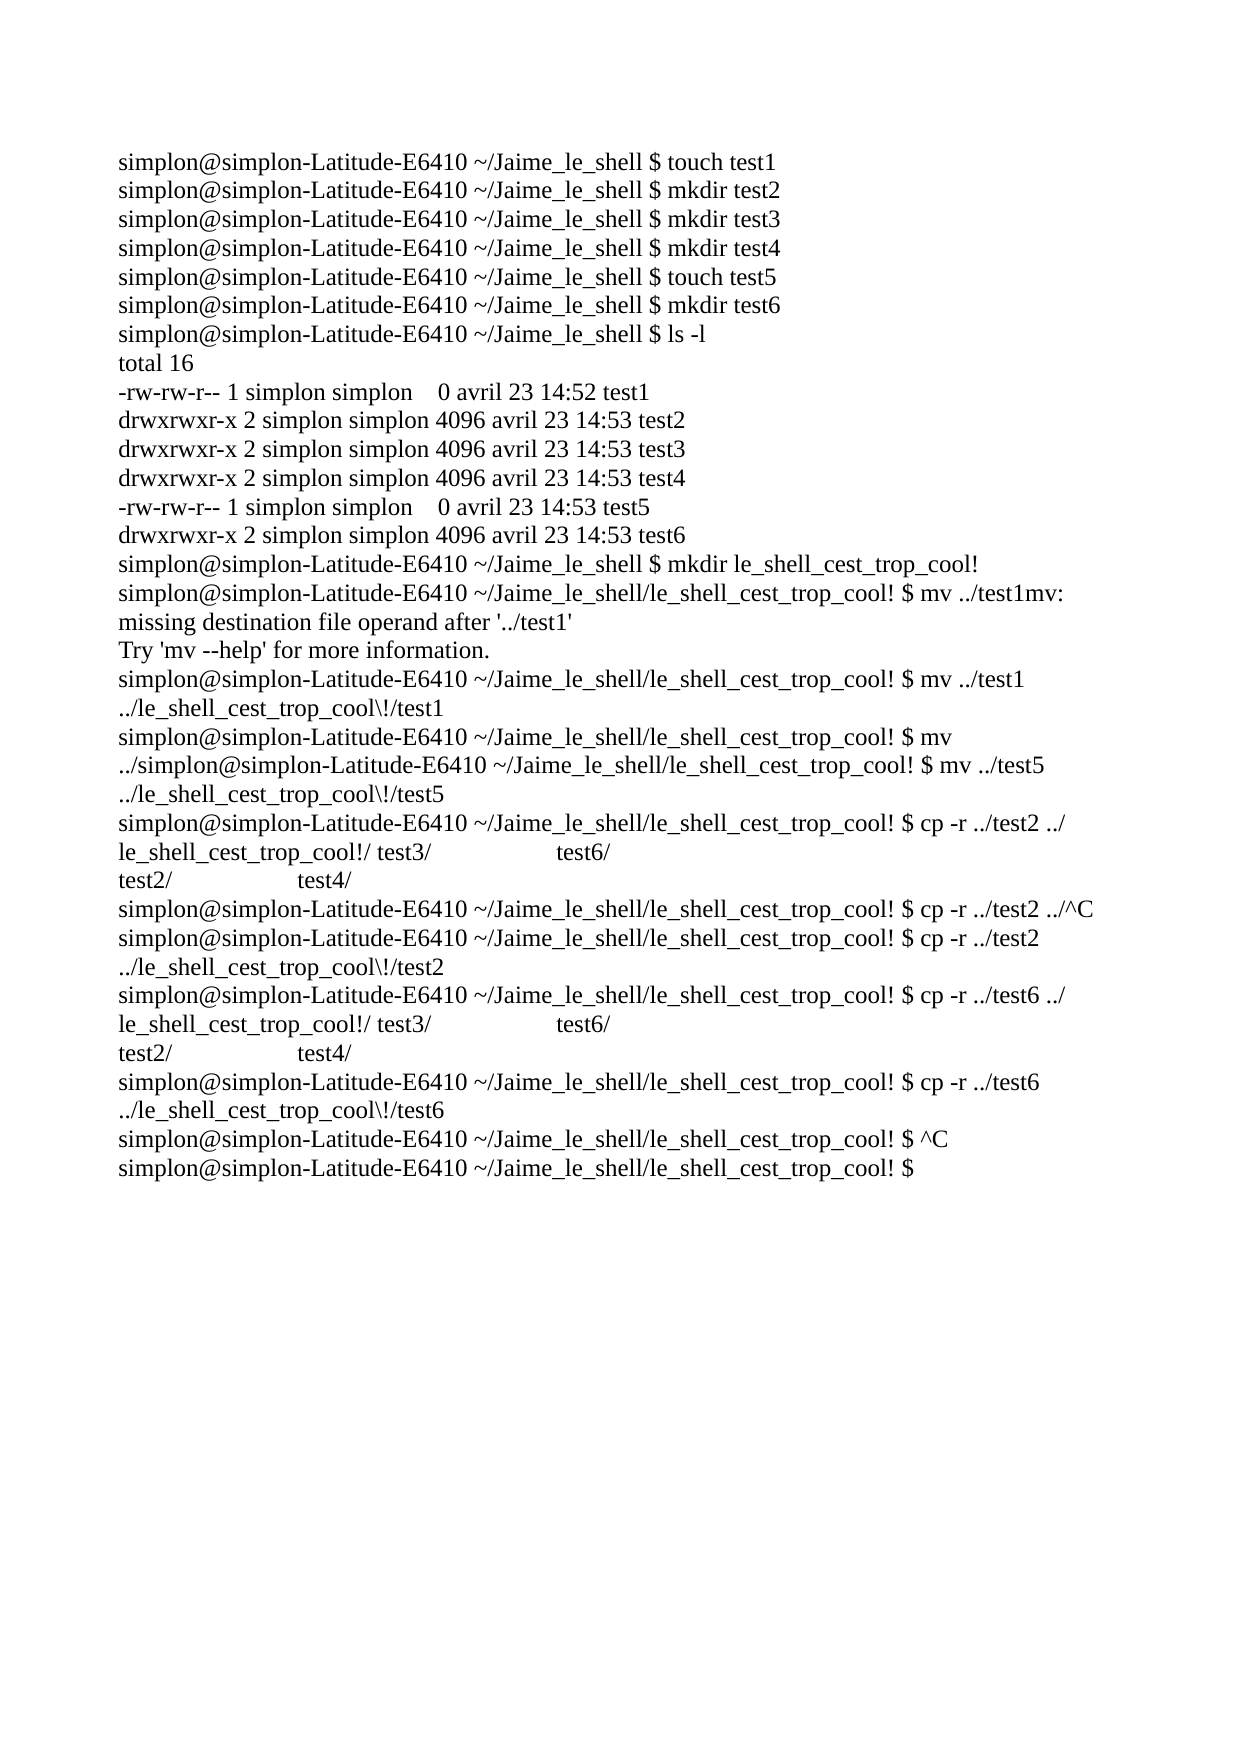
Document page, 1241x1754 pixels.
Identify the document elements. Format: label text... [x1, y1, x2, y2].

text simplon@simplon-Latitude-E6410 ~/Jaime_le_shell/le_shell_cest_trop_cool! $ cp -r ../test2 ../ [118, 808, 1122, 837]
text drwxrwxr-x 2 simplon simplon 4096 avril 23 14:53 test4 [118, 463, 1122, 492]
text simplon@simplon-Latitude-E6410 ~/Jaime_le_shell $ mkdir test4 [118, 233, 1122, 262]
text simplon@simplon-Latitude-E6410 ~/Jaime_le_shell $ mkdir le_shell_cest_trop_cool! [118, 549, 1122, 578]
text simplon@simplon-Latitude-E6410 ~/Jaime_le_shell $ ls -l [118, 319, 1122, 348]
text simplon@simplon-Latitude-E6410 ~/Jaime_le_shell $ mkdir test6 [118, 291, 1122, 319]
text simplon@simplon-Latitude-E6410 ~/Jaime_le_shell/le_shell_cest_trop_cool! $ mv ../simplon@simplon-Latitude-E6410 ~/Jaime_le_shell/le_shell_cest_trop_cool! $ mv ../test5 ../le_shell_cest_trop_cool\!/test5 [118, 722, 1122, 808]
text drwxrwxr-x 2 simplon simplon 4096 avril 23 14:53 test2 [118, 406, 1122, 434]
text test2/ test4/ [118, 866, 1122, 894]
text drwxrwxr-x 2 simplon simplon 4096 avril 23 14:53 test3 [118, 434, 1122, 463]
text -rw-rw-r-- 1 simplon simplon 0 avril 23 14:52 test1 [118, 377, 1122, 406]
text simplon@simplon-Latitude-E6410 ~/Jaime_le_shell/le_shell_cest_trop_cool! $ mv ../test1mv: missing destination file operand after '../test1' [118, 578, 1122, 636]
text simplon@simplon-Latitude-E6410 ~/Jaime_le_shell/le_shell_cest_trop_cool! $ cp -r ../test6 ../le_shell_cest_trop_cool\!/test6 [118, 1067, 1122, 1124]
text simplon@simplon-Latitude-E6410 ~/Jaime_le_shell/le_shell_cest_trop_cool! $ cp -r ../test2 ../le_shell_cest_trop_cool\!/test2 [118, 923, 1122, 981]
text simplon@simplon-Latitude-E6410 ~/Jaime_le_shell $ touch test5 [118, 262, 1122, 291]
text simplon@simplon-Latitude-E6410 ~/Jaime_le_shell $ mkdir test2 [118, 176, 1122, 204]
text simplon@simplon-Latitude-E6410 ~/Jaime_le_shell/le_shell_cest_trop_cool! $ mv ../test1 ../le_shell_cest_trop_cool\!/test1 [118, 664, 1122, 722]
text simplon@simplon-Latitude-E6410 ~/Jaime_le_shell/le_shell_cest_trop_cool! $ [118, 1153, 1122, 1182]
text simplon@simplon-Latitude-E6410 ~/Jaime_le_shell/le_shell_cest_trop_cool! $ cp -r ../test6 ../ [118, 981, 1122, 1009]
text simplon@simplon-Latitude-E6410 ~/Jaime_le_shell/le_shell_cest_trop_cool! $ ^C [118, 1124, 1122, 1153]
text test2/ test4/ [118, 1038, 1122, 1067]
text drwxrwxr-x 2 simplon simplon 4096 avril 23 14:53 test6 [118, 521, 1122, 549]
text simplon@simplon-Latitude-E6410 ~/Jaime_le_shell $ mkdir test3 [118, 204, 1122, 233]
text simplon@simplon-Latitude-E6410 ~/Jaime_le_shell/le_shell_cest_trop_cool! $ cp -r ../test2 ../^C [118, 894, 1122, 923]
text simplon@simplon-Latitude-E6410 ~/Jaime_le_shell $ touch test1 [118, 147, 1122, 176]
text le_shell_cest_trop_cool!/ test3/ test6/ [118, 1009, 1122, 1038]
text total 16 [118, 348, 1122, 377]
text -rw-rw-r-- 1 simplon simplon 0 avril 23 14:53 test5 [118, 492, 1122, 521]
text le_shell_cest_trop_cool!/ test3/ test6/ [118, 837, 1122, 866]
text Try 'mv --help' for more information. [118, 636, 1122, 664]
